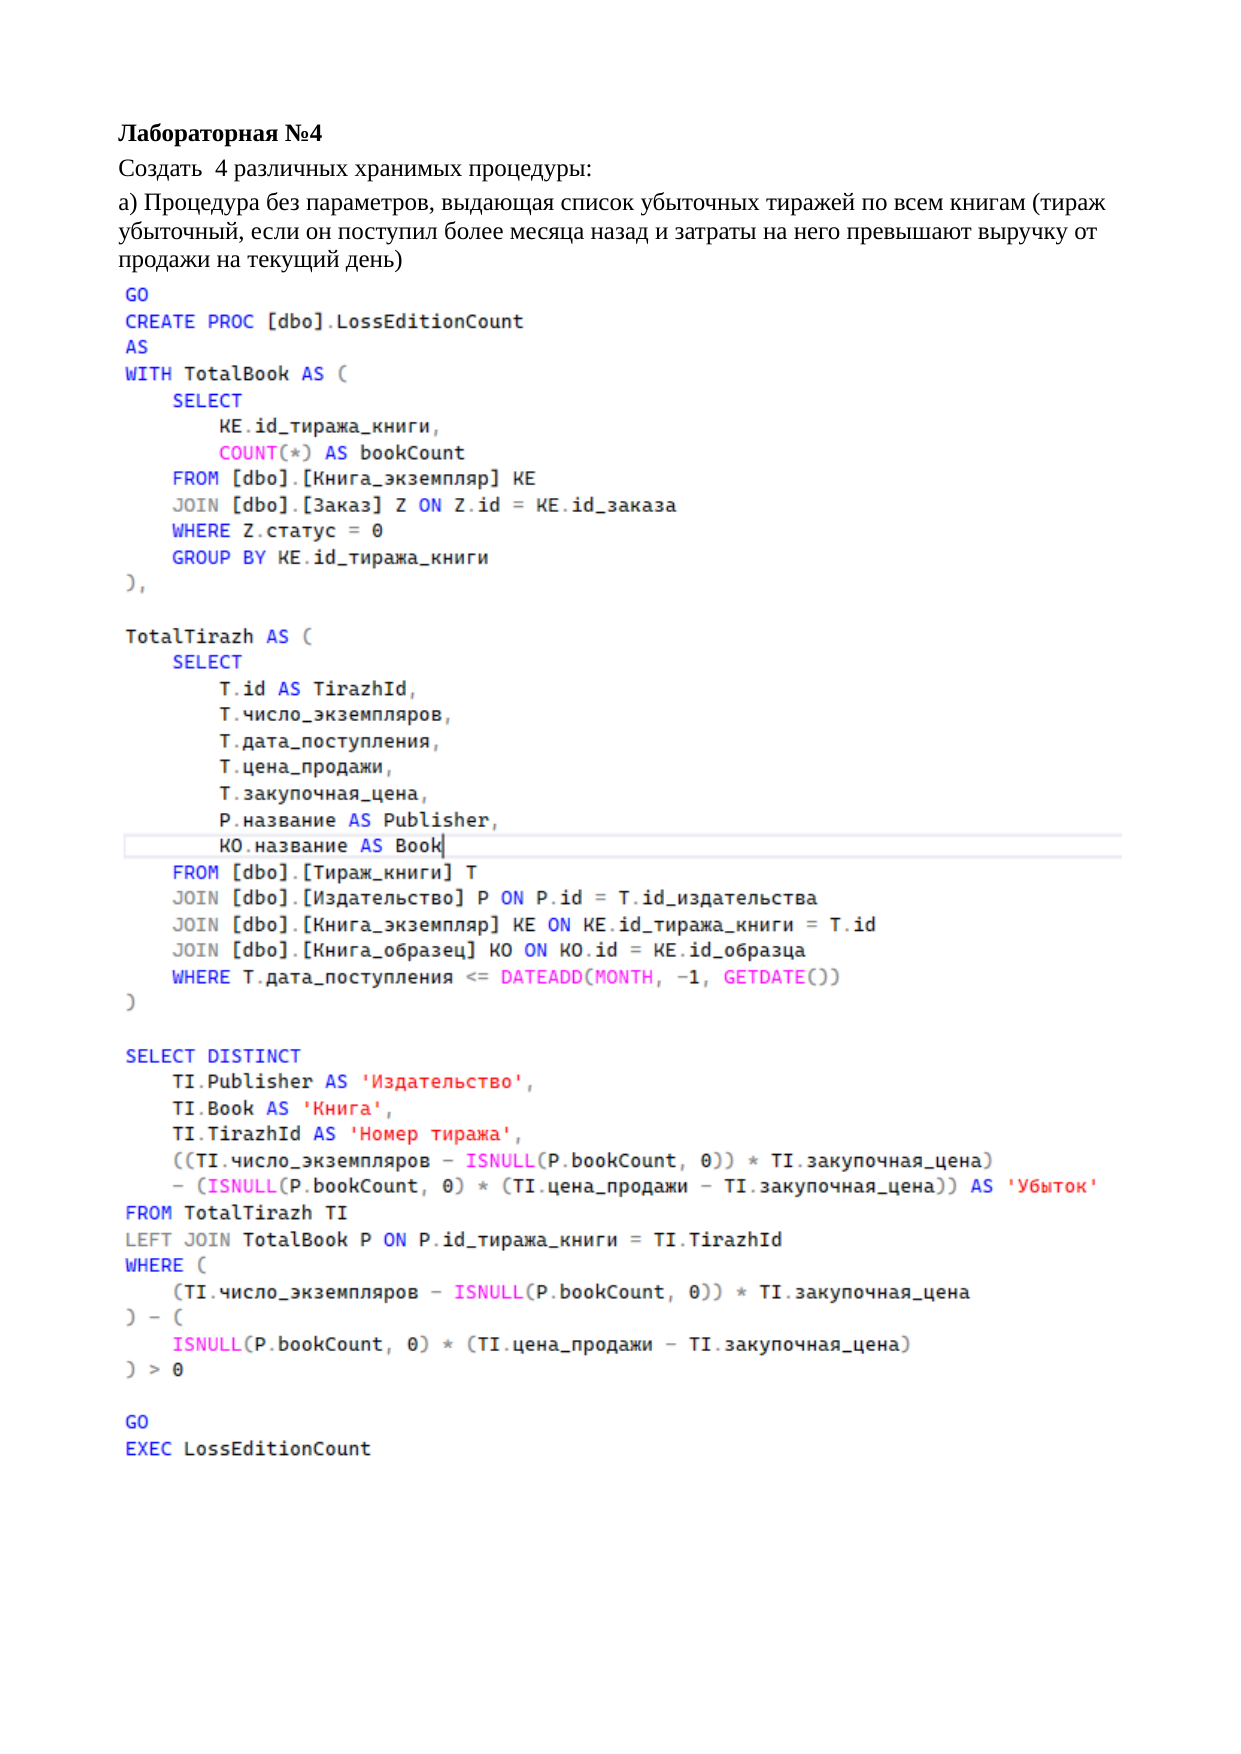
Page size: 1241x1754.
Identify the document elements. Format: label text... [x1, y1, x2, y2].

text Создать 4 различных хранимых процедуры: [118, 153, 1122, 181]
text Лабораторная №4 [118, 118, 1122, 147]
picture [118, 285, 1122, 1466]
text a) Процедура без параметров, выдающая список убыточных тиражей по всем книгам (тираж убыточный, если он поступил более месяца назад и затраты на него превышают выручку от продажи на текущий день) [118, 187, 1122, 273]
